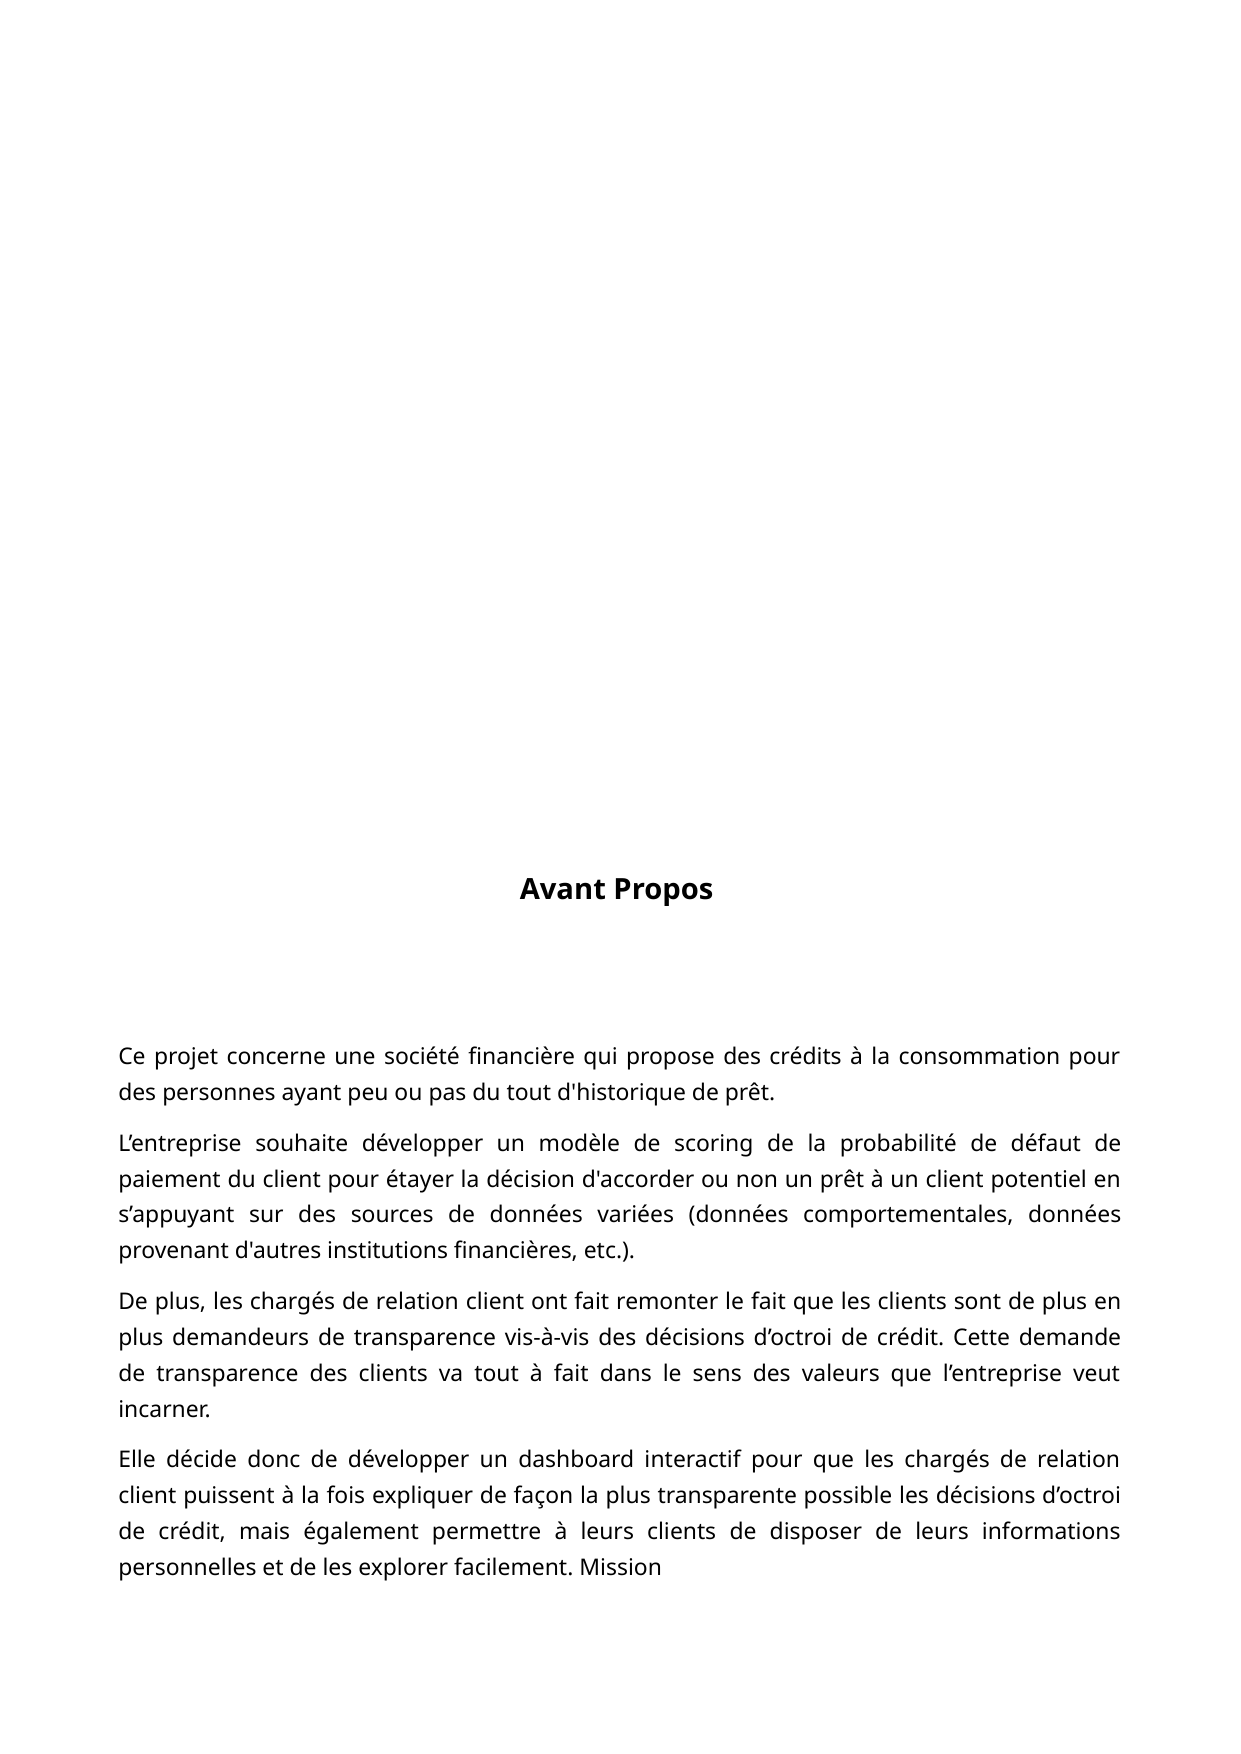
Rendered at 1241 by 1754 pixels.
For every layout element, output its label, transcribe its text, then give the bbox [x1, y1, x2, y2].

text Avant Propos [118, 868, 1122, 908]
text L’entreprise souhaite développer un modèle de scoring de la probabilité de défaut de paiement du client pour étayer la décision d'accorder ou non un prêt à un client potentiel en s’appuyant sur des sources de données variées (données comportementales, données provenant d'autres institutions financières, etc.). [118, 1127, 1122, 1266]
text Ce projet concerne une société financière qui propose des crédits à la consommation pour des personnes ayant peu ou pas du tout d'historique de prêt. [118, 1040, 1122, 1107]
text De plus, les chargés de relation client ont fait remonter le fait que les clients sont de plus en plus demandeurs de transparence vis-à-vis des décisions d’octroi de crédit. Cette demande de transparence des clients va tout à fait dans le sens des valeurs que l’entreprise veut incarner. [118, 1285, 1122, 1424]
text Elle décide donc de développer un dashboard interactif pour que les chargés de relation client puissent à la fois expliquer de façon la plus transparente possible les décisions d’octroi de crédit, mais également permettre à leurs clients de disposer de leurs informations personnelles et de les explorer facilement. Mission [118, 1443, 1122, 1582]
